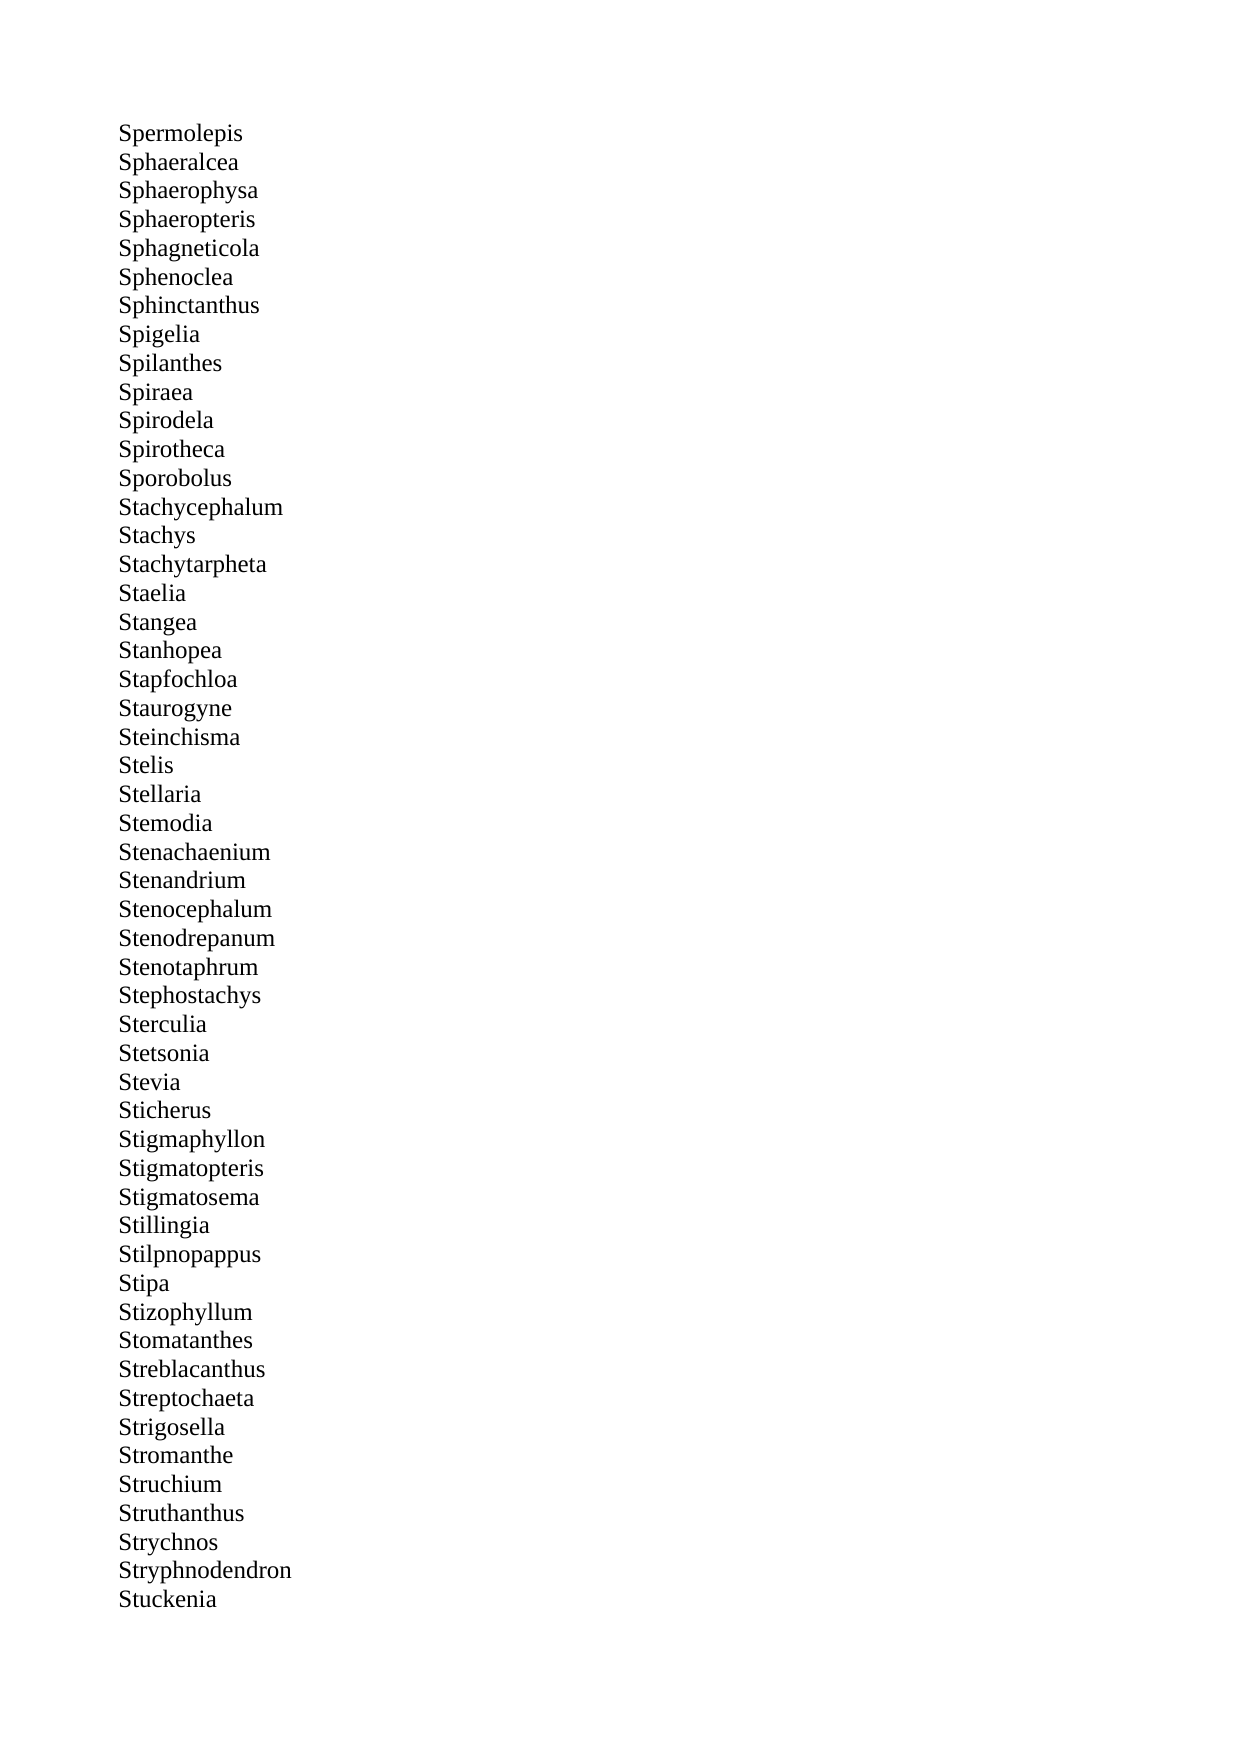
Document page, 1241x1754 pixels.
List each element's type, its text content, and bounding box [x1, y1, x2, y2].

text Spermolepis Sphaeralcea Sphaerophysa Sphaeropteris Sphagneticola Sphenoclea Sphinctanthus Spigelia Spilanthes Spiraea Spirodela Spirotheca Sporobolus Stachycephalum Stachys Stachytarpheta Staelia Stangea Stanhopea Stapfochloa Staurogyne Steinchisma Stelis Stellaria Stemodia Stenachaenium Stenandrium Stenocephalum Stenodrepanum Stenotaphrum Stephostachys Sterculia Stetsonia Stevia Sticherus Stigmaphyllon Stigmatopteris Stigmatosema Stillingia Stilpnopappus Stipa Stizophyllum Stomatanthes Streblacanthus Streptochaeta Strigosella Stromanthe Struchium Struthanthus Strychnos Stryphnodendron Stuckenia [118, 118, 1122, 1613]
